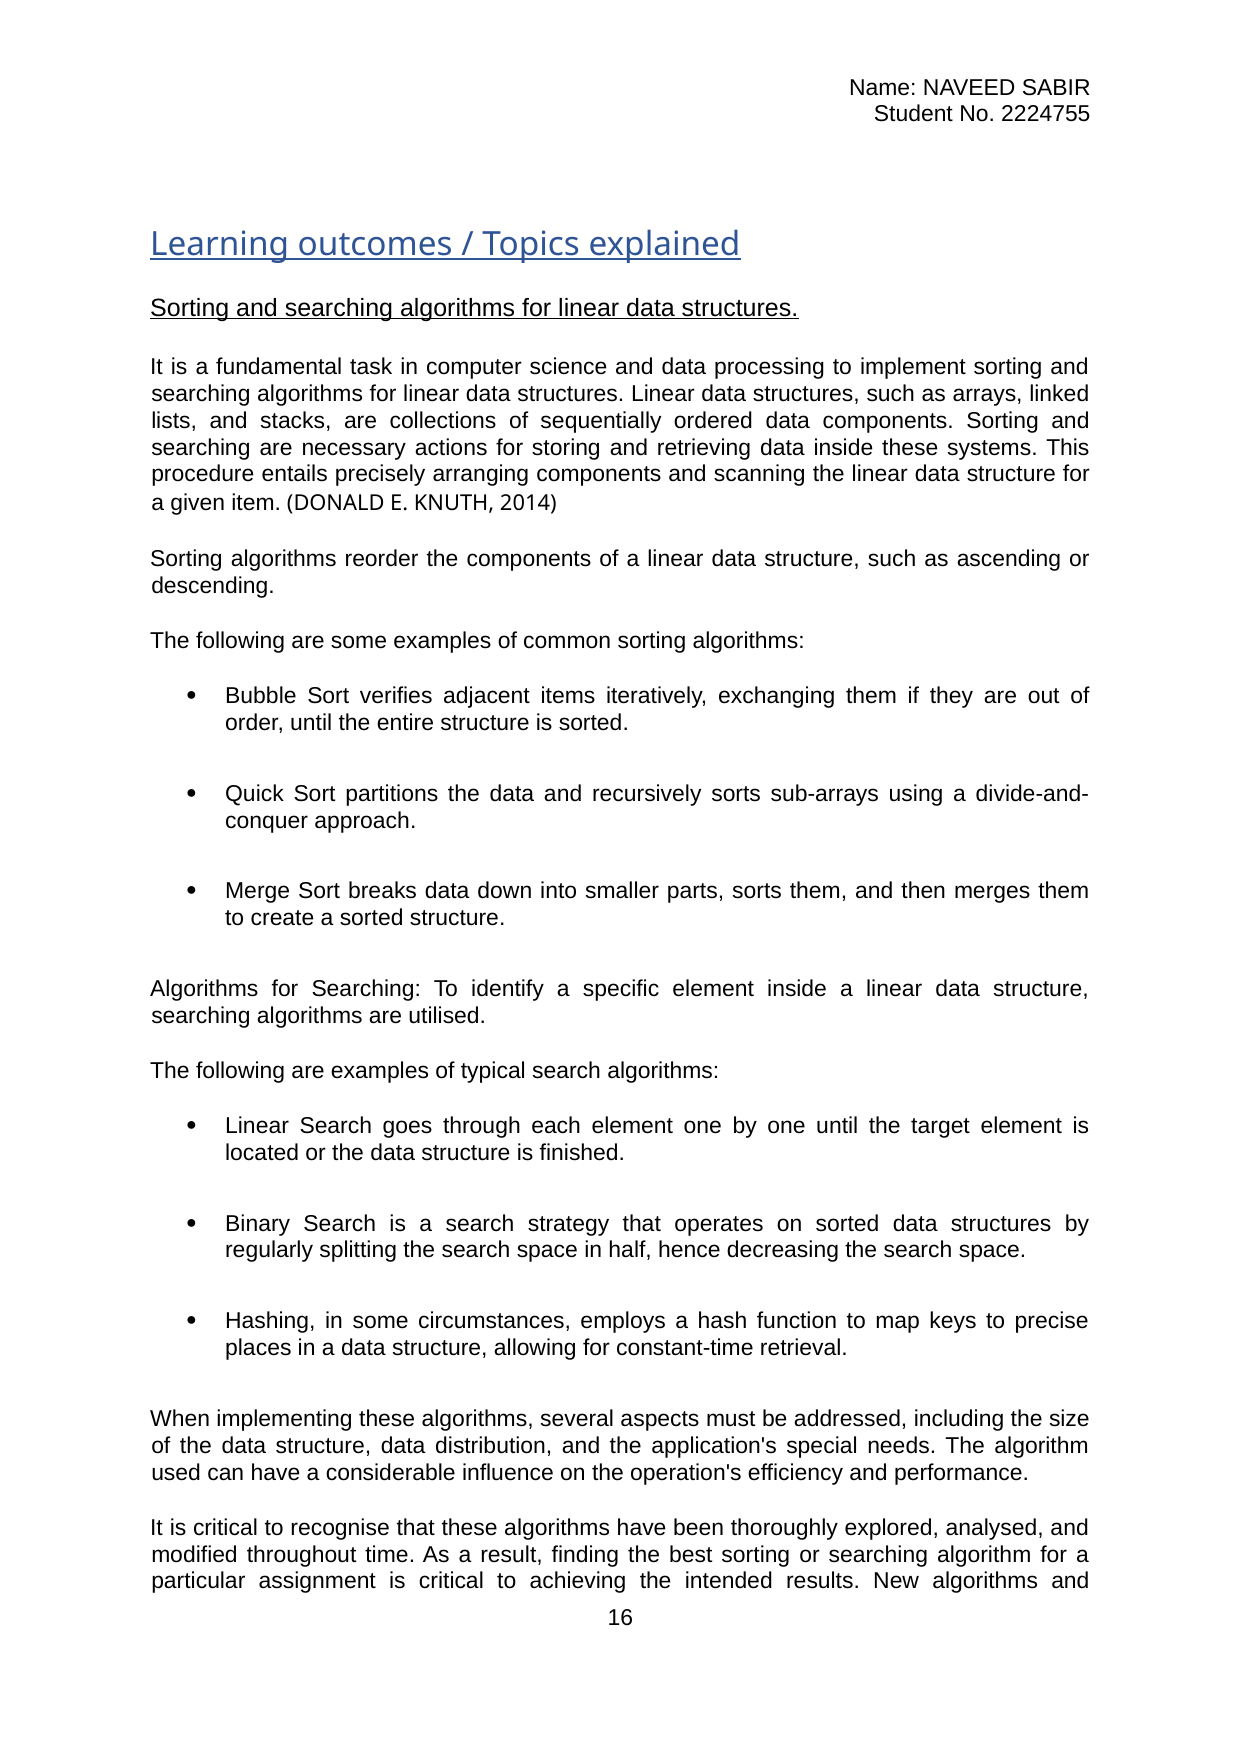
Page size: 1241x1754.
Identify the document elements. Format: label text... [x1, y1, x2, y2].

text Sorting and searching algorithms for linear data structures. [150, 293, 1090, 322]
list Bubble Sort verifies adjacent items iteratively, exchanging them if they are out of order, until the entire structure is sorted. [187, 682, 1090, 735]
text The following are examples of typical search algorithms: [150, 1057, 1090, 1083]
text The following are some examples of common sorting algorithms: [150, 627, 1090, 653]
text It is a fundamental task in computer science and data processing to implement sorting and searching algorithms for linear data structures. Linear data structures, such as arrays, linked lists, and stacks, are collections of sequentially ordered data components. Sorting and searching are necessary actions for storing and retrieving data inside these systems. This procedure entails precisely arranging components and scanning the linear data structure for a given item. (DONALD E. KNUTH, 2014) [150, 353, 1090, 517]
list Binary Search is a search strategy that operates on sorted data structures by regularly splitting the search space in half, hence decreasing the search space. [187, 1209, 1090, 1263]
text It is critical to recognise that these algorithms have been thoroughly explored, analysed, and modified throughout time. As a result, finding the best sorting or searching algorithm for a particular assignment is critical to achieving the intended results. New algorithms and [150, 1514, 1090, 1594]
list Hashing, in some circumstances, employs a hash function to map keys to precise places in a data structure, allowing for constant-time retrieval. [187, 1307, 1090, 1361]
list Quick Sort partitions the data and recursively sorts sub-arrays using a divide-and-conquer approach. [187, 780, 1090, 833]
text Sorting algorithms reorder the components of a linear data structure, such as ascending or descending. [150, 545, 1090, 599]
list Merge Sort breaks data down into smaller parts, sorts them, and then merges them to create a sorted structure. [187, 877, 1090, 931]
subtitle Learning outcomes / Topics explained [150, 219, 1090, 265]
list Linear Search goes through each element one by one until the target element is located or the data structure is finished. [187, 1112, 1090, 1165]
text When implementing these algorithms, several aspects must be addressed, including the size of the data structure, data distribution, and the application's special needs. The algorithm used can have a considerable influence on the operation's efficiency and performance. [150, 1405, 1090, 1485]
text Algorithms for Searching: To identify a specific element inside a linear data structure, searching algorithms are utilised. [150, 975, 1090, 1028]
